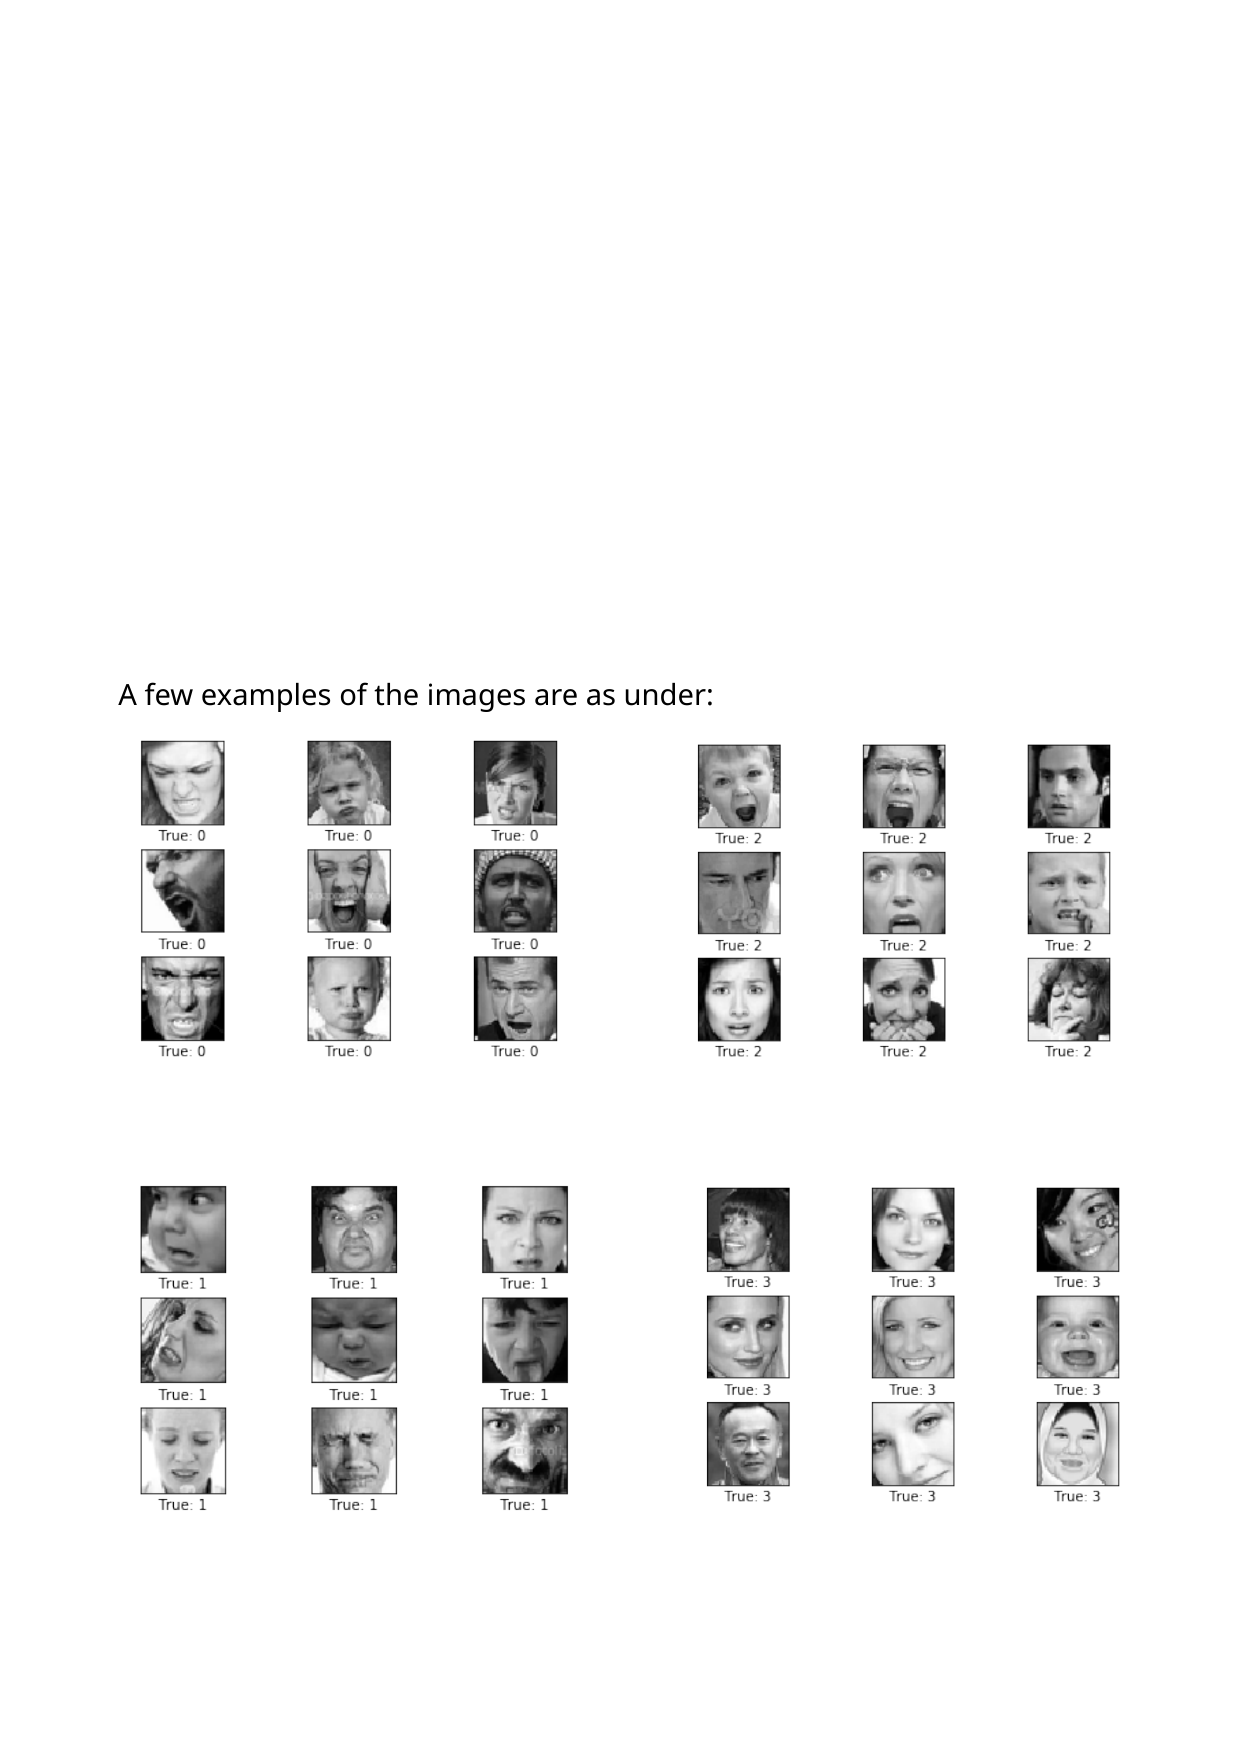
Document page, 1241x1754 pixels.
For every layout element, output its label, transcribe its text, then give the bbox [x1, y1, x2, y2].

picture [126, 727, 570, 1069]
text A few examples of the images are as under: [118, 674, 1122, 713]
picture [683, 731, 1123, 1069]
picture [692, 1175, 1132, 1514]
picture [125, 1172, 581, 1523]
